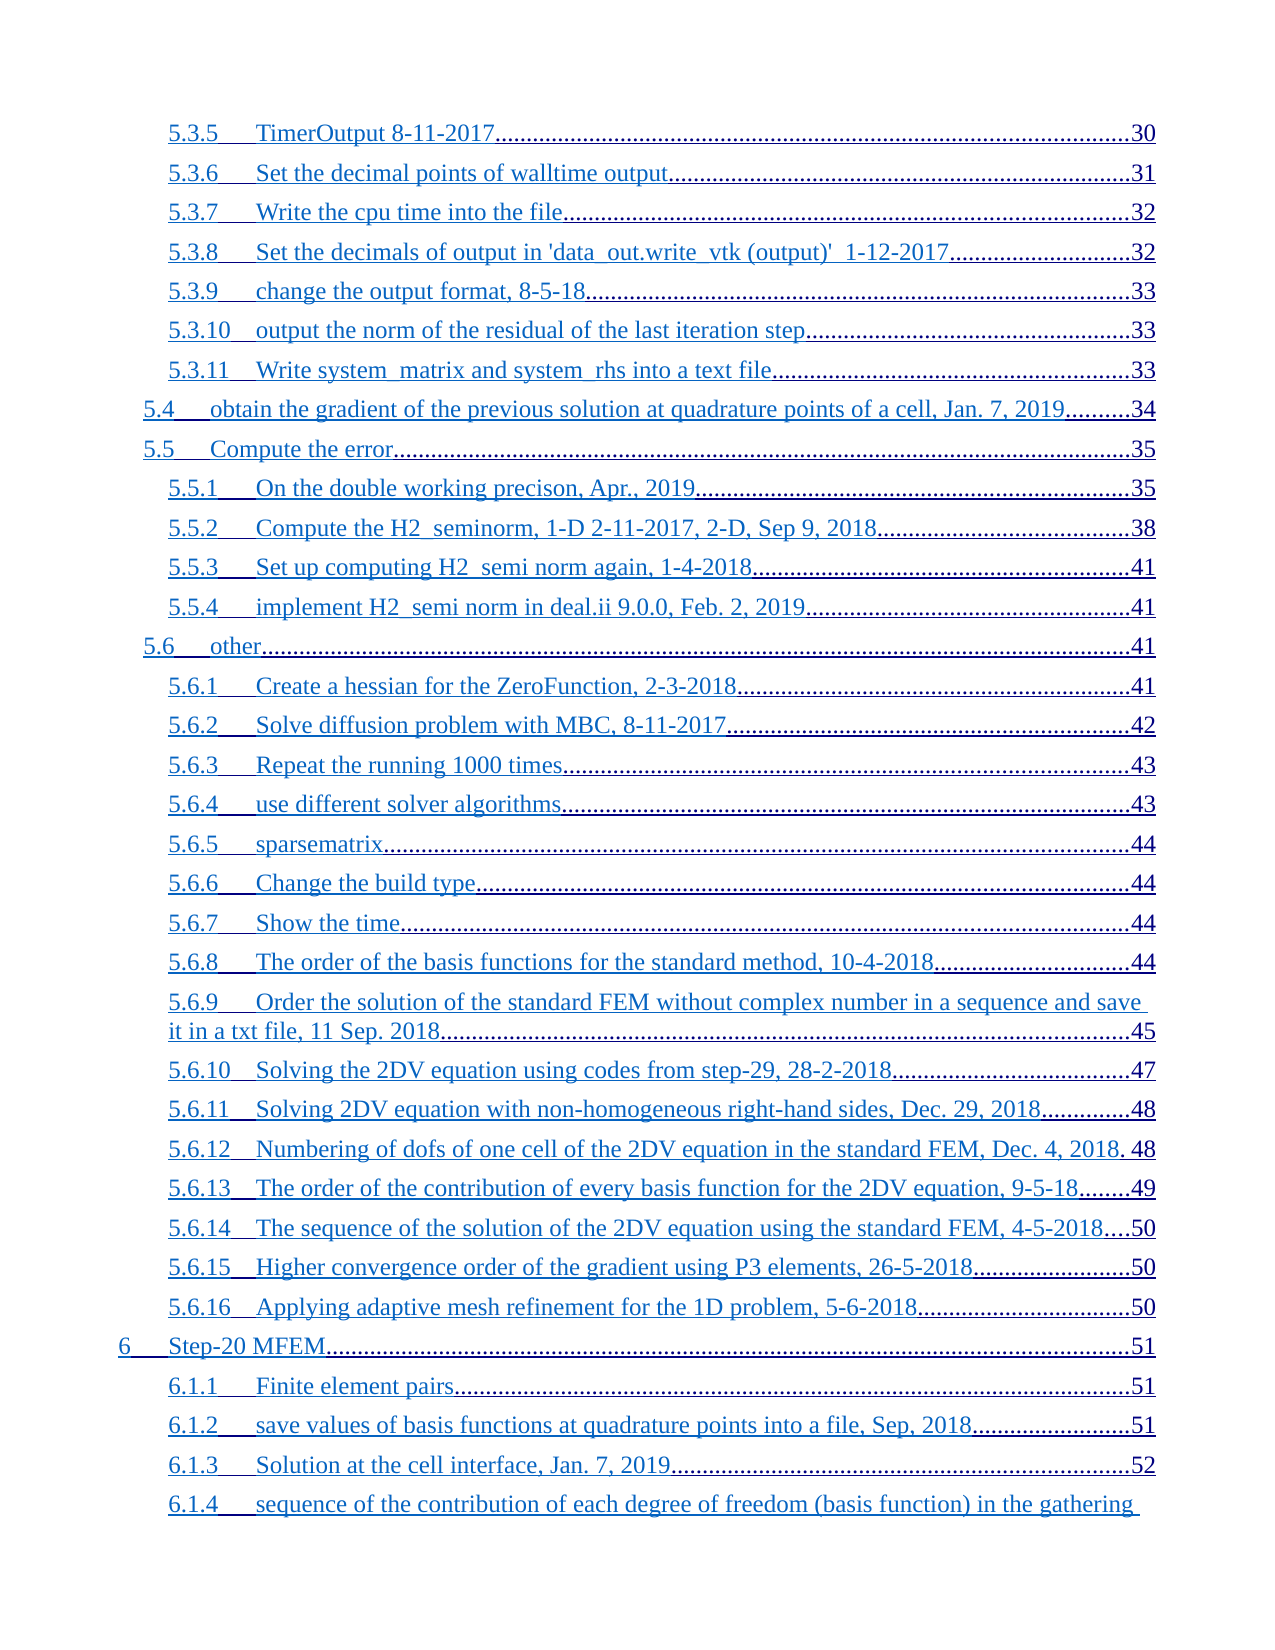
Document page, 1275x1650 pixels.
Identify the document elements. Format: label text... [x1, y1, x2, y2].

text 5.6.7 Show the time 44 [168, 908, 1157, 937]
text 5.3.5 TimerOutput 8-11-2017 30 [168, 118, 1157, 147]
text 5.3.11 Write system_matrix and system_rhs into a text file 33 [168, 355, 1157, 384]
text 6 Step-20 MFEM 51 [118, 1331, 1157, 1360]
text 5.6 other 41 [143, 631, 1157, 660]
text 5.6.3 Repeat the running 1000 times 43 [168, 750, 1157, 779]
text 5.6.9 Order the solution of the standard FEM without complex number in a sequence and save it in a txt file, 11 Sep. 2018 45 [168, 987, 1157, 1044]
text 6.1.1 Finite element pairs 51 [168, 1371, 1157, 1400]
text 5.6.16 Applying adaptive mesh refinement for the 1D problem, 5-6-2018 50 [168, 1292, 1157, 1321]
text 6.1.3 Solution at the cell interface, Jan. 7, 2019 52 [168, 1450, 1157, 1479]
text 5.6.4 use different solver algorithms 43 [168, 789, 1157, 818]
text 5.5.3 Set up computing H2_semi norm again, 1-4-2018 41 [168, 552, 1157, 581]
text 5.5 Compute the error 35 [143, 434, 1157, 463]
text 5.6.13 The order of the contribution of every basis function for the 2DV equation, 9-5-18 49 [168, 1173, 1157, 1202]
text 5.6.2 Solve diffusion problem with MBC, 8-11-2017 42 [168, 710, 1157, 739]
text 5.6.1 Create a hessian for the ZeroFunction, 2-3-2018 41 [168, 671, 1157, 700]
text 5.4 obtain the gradient of the previous solution at quadrature points of a cell, Jan. 7, 2019 34 [143, 394, 1157, 423]
text 5.6.14 The sequence of the solution of the 2DV equation using the standard FEM, 4-5-2018 50 [168, 1213, 1157, 1242]
text 5.3.10 output the norm of the residual of the last iteration step 33 [168, 316, 1157, 344]
text 5.3.9 change the output format, 8-5-18 33 [168, 276, 1157, 305]
text 5.6.11 Solving 2DV equation with non-homogeneous right-hand sides, Dec. 29, 2018 48 [168, 1094, 1157, 1123]
text 5.3.6 Set the decimal points of walltime output 31 [168, 158, 1157, 187]
text 5.6.12 Numbering of dofs of one cell of the 2DV equation in the standard FEM, Dec. 4, 2018 48 [168, 1134, 1157, 1163]
text 6.1.4 sequence of the contribution of each degree of freedom (basis function) in the gathering process for Poisson/diffusion equations, 28-5-2018 52 [168, 1489, 1157, 1518]
text 5.5.1 On the double working precison, Apr., 2019 35 [168, 473, 1157, 502]
text 6.1.2 save values of basis functions at quadrature points into a file, Sep, 2018 51 [168, 1410, 1157, 1439]
text 5.5.2 Compute the H2_seminorm, 1-D 2-11-2017, 2-D, Sep 9, 2018 38 [168, 513, 1157, 542]
text 5.3.7 Write the cpu time into the file 32 [168, 197, 1157, 226]
text 5.6.8 The order of the basis functions for the standard method, 10-4-2018 44 [168, 947, 1157, 976]
text 5.6.5 sparsematrix 44 [168, 829, 1157, 858]
text 5.6.6 Change the build type 44 [168, 868, 1157, 897]
text 5.6.10 Solving the 2DV equation using codes from step-29, 28-2-2018 47 [168, 1055, 1157, 1084]
text 5.6.15 Higher convergence order of the gradient using P3 elements, 26-5-2018 50 [168, 1252, 1157, 1281]
text 5.5.4 implement H2_semi norm in deal.ii 9.0.0, Feb. 2, 2019 41 [168, 592, 1157, 621]
text 5.3.8 Set the decimals of output in 'data_out.write_vtk (output)' 1-12-2017 32 [168, 237, 1157, 266]
